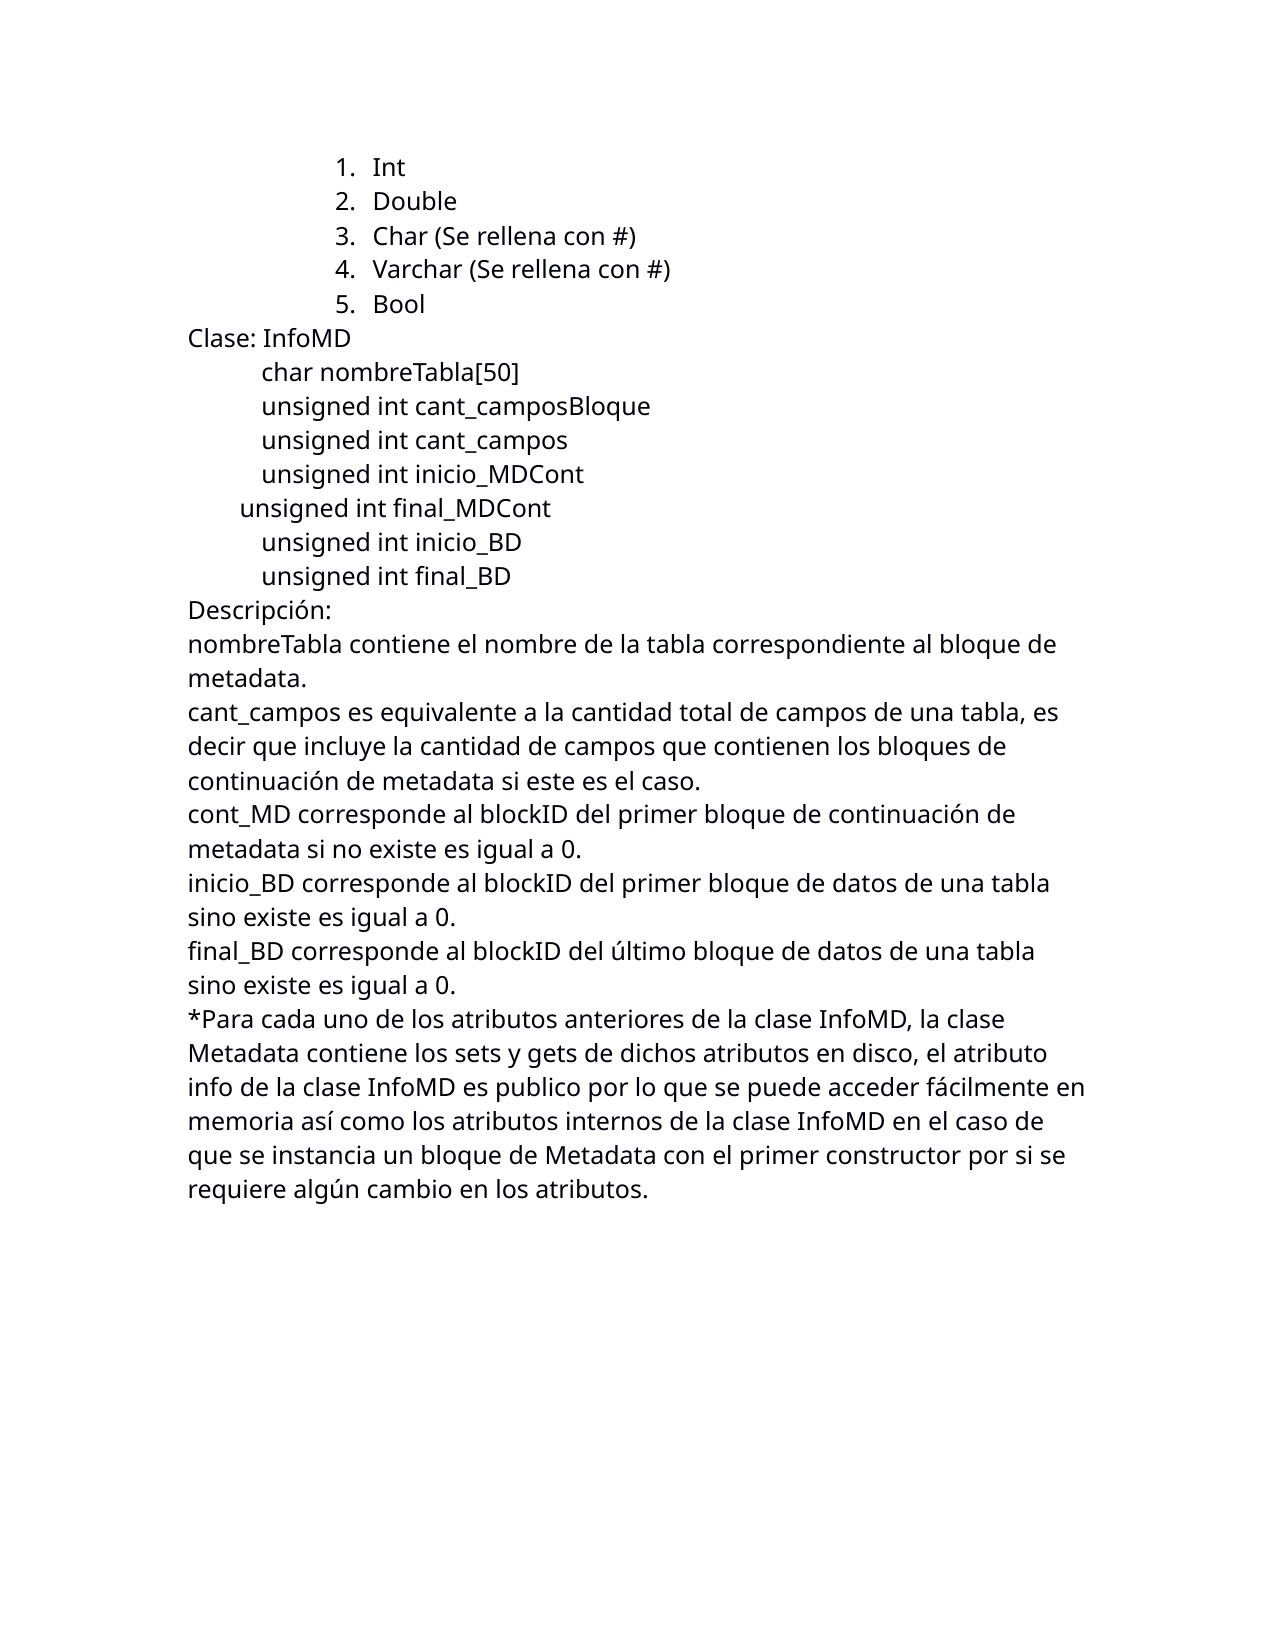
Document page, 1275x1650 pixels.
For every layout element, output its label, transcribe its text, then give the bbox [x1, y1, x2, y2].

text cant_campos es equivalente a la cantidad total de campos de una tabla, es decir que incluye la cantidad de campos que contienen los bloques de continuación de metadata si este es el caso. [187, 695, 1087, 797]
list Char (Se rellena con #) [335, 218, 1087, 252]
text unsigned int cant_campos [187, 422, 1087, 457]
text unsigned int inicio_MDCont [187, 457, 1087, 491]
text Clase: InfoMD [187, 320, 1087, 354]
text inicio_BD corresponde al blockID del primer bloque de datos de una tabla sino existe es igual a 0. [187, 865, 1087, 933]
text Descripción: [187, 593, 1087, 627]
list Bool [335, 286, 1087, 320]
text unsigned int inicio_BD [187, 525, 1087, 559]
text final_BD corresponde al blockID del último bloque de datos de una tabla sino existe es igual a 0. [187, 933, 1087, 1002]
text nombreTabla contiene el nombre de la tabla correspondiente al bloque de metadata. [187, 627, 1087, 695]
text char nombreTabla[50] [187, 354, 1087, 388]
list Int [335, 150, 1087, 184]
list Double [335, 184, 1087, 218]
text unsigned int final_MDCont [187, 491, 1087, 525]
text cont_MD corresponde al blockID del primer bloque de continuación de metadata si no existe es igual a 0. [187, 797, 1087, 865]
text *Para cada uno de los atributos anteriores de la clase InfoMD, la clase Metadata contiene los sets y gets de dichos atributos en disco, el atributo info de la clase InfoMD es publico por lo que se puede acceder fácilmente en memoria así como los atributos internos de la clase InfoMD en el caso de que se instancia un bloque de Metadata con el primer constructor por si se requiere algún cambio en los atributos. [187, 1002, 1087, 1206]
list Varchar (Se rellena con #) [335, 252, 1087, 286]
text unsigned int final_BD [187, 559, 1087, 593]
text unsigned int cant_camposBloque [187, 388, 1087, 422]
